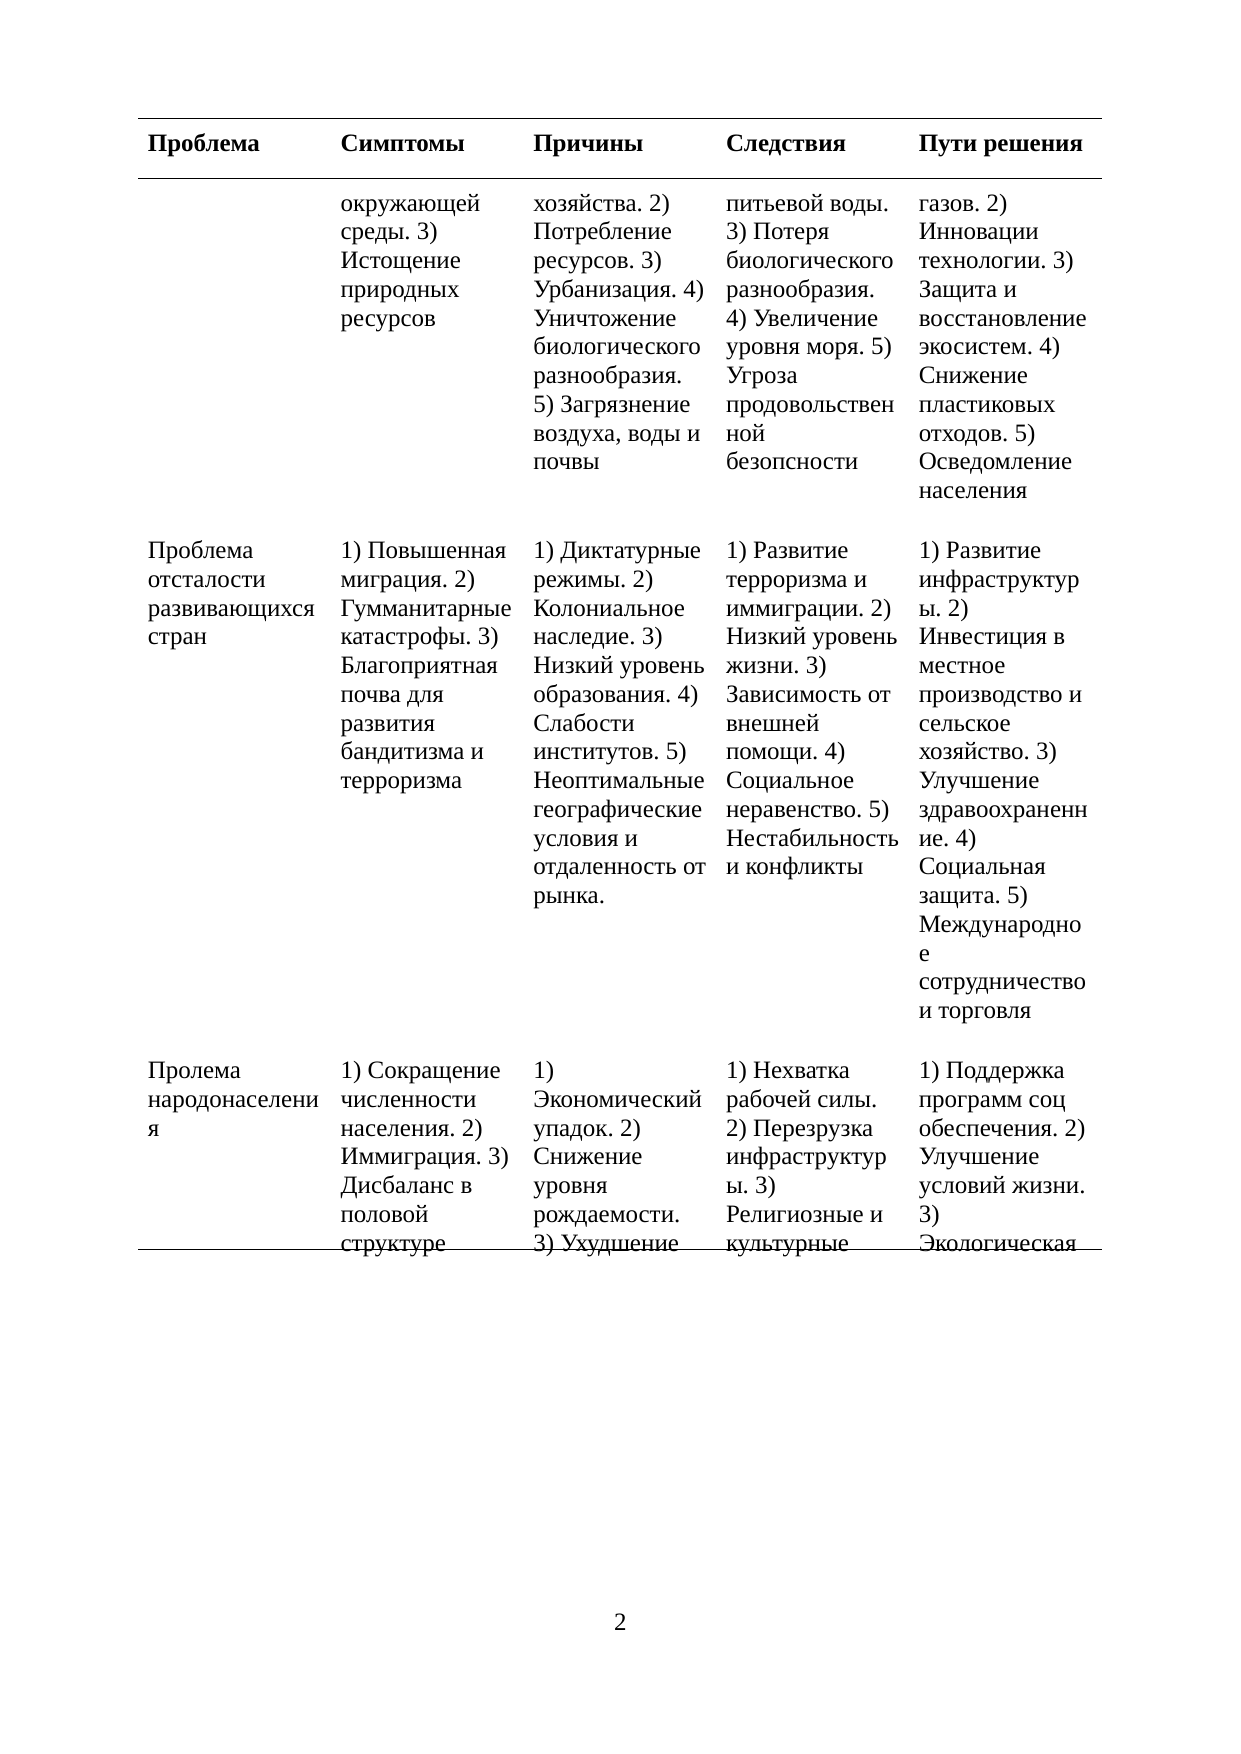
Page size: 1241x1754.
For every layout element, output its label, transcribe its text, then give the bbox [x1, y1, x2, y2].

table_cell 1) Повышенная миграция. 2) Гумманитарные катастрофы. 3) Благоприятная почва для развития бандитизма и терроризма [331, 526, 524, 1046]
table_cell Проблема отсталости развивающихся стран [138, 526, 331, 1046]
table_cell 1) Нехватка рабочей силы. 2) Перезрузка инфраструктуры. 3) Религиозные и культурные конфликты. 4) Социальное неравенство. 5) Давление на природные ресурсы [716, 1046, 909, 1249]
table_header Пути решения [909, 119, 1102, 178]
table_cell питьевой воды. 3) Потеря биологического разнообразия. 4) Увеличение уровня моря. 5) Угроза продовольственной безопсности [716, 179, 909, 526]
table_cell окружающей среды. 3) Истощение природных ресурсов [331, 179, 524, 526]
table_cell [138, 179, 331, 526]
table_header Симптомы [331, 119, 524, 178]
table_cell хозяйства. 2) Потребление ресурсов. 3) Урбанизация. 4) Уничтожение биологического разнообразия. 5) Загрязнение воздуха, воды и почвы [524, 179, 716, 526]
table_cell газов. 2) Инновации технологии. 3) Защита и восстановление экосистем. 4) Снижение пластиковых отходов. 5) Осведомление населения [909, 179, 1102, 526]
table_header Следствия [716, 119, 909, 178]
table_cell 1) Сокращение численности населения. 2) Иммиграция. 3) Дисбаланс в половой структуре [331, 1046, 524, 1249]
table_header Проблема [138, 119, 331, 178]
table_cell 1) Развитие инфраструктуры. 2) Инвестиция в местное производство и сельское хозяйство. 3) Улучшение здравоохраненние. 4) Социальная защита. 5) Международное сотрудничество и торговля [909, 526, 1102, 1046]
table_cell 1) Развитие терроризма и иммиграции. 2) Низкий уровень жизни. 3) Зависимость от внешней помощи. 4) Социальное неравенство. 5) Нестабильность и конфликты [716, 526, 909, 1046]
table_header Причины [524, 119, 716, 178]
table_cell 1) Диктатурные режимы. 2) Колониальное наследие. 3) Низкий уровень образования. 4) Слабости институтов. 5) Неоптимальные географические условия и отдаленность от рынка. [524, 526, 716, 1046]
table_cell 1) Поддержка программ соц обеспечения. 2) Улучшение условий жизни. 3) Экологическая устойчивость. 4) Интеграция мигрантов. 5) Увеличение доступности образования и просвещения [909, 1046, 1102, 1249]
table_cell Пролема народонаселения [138, 1046, 331, 1249]
table_cell 1) Экономический упадок. 2) Снижение уровня рождаемости. 3) Ухудшение климата и экологии. 4) Изменение социального и культурного факторов. 5) Политические проблемы и усиление миграций [524, 1046, 716, 1249]
